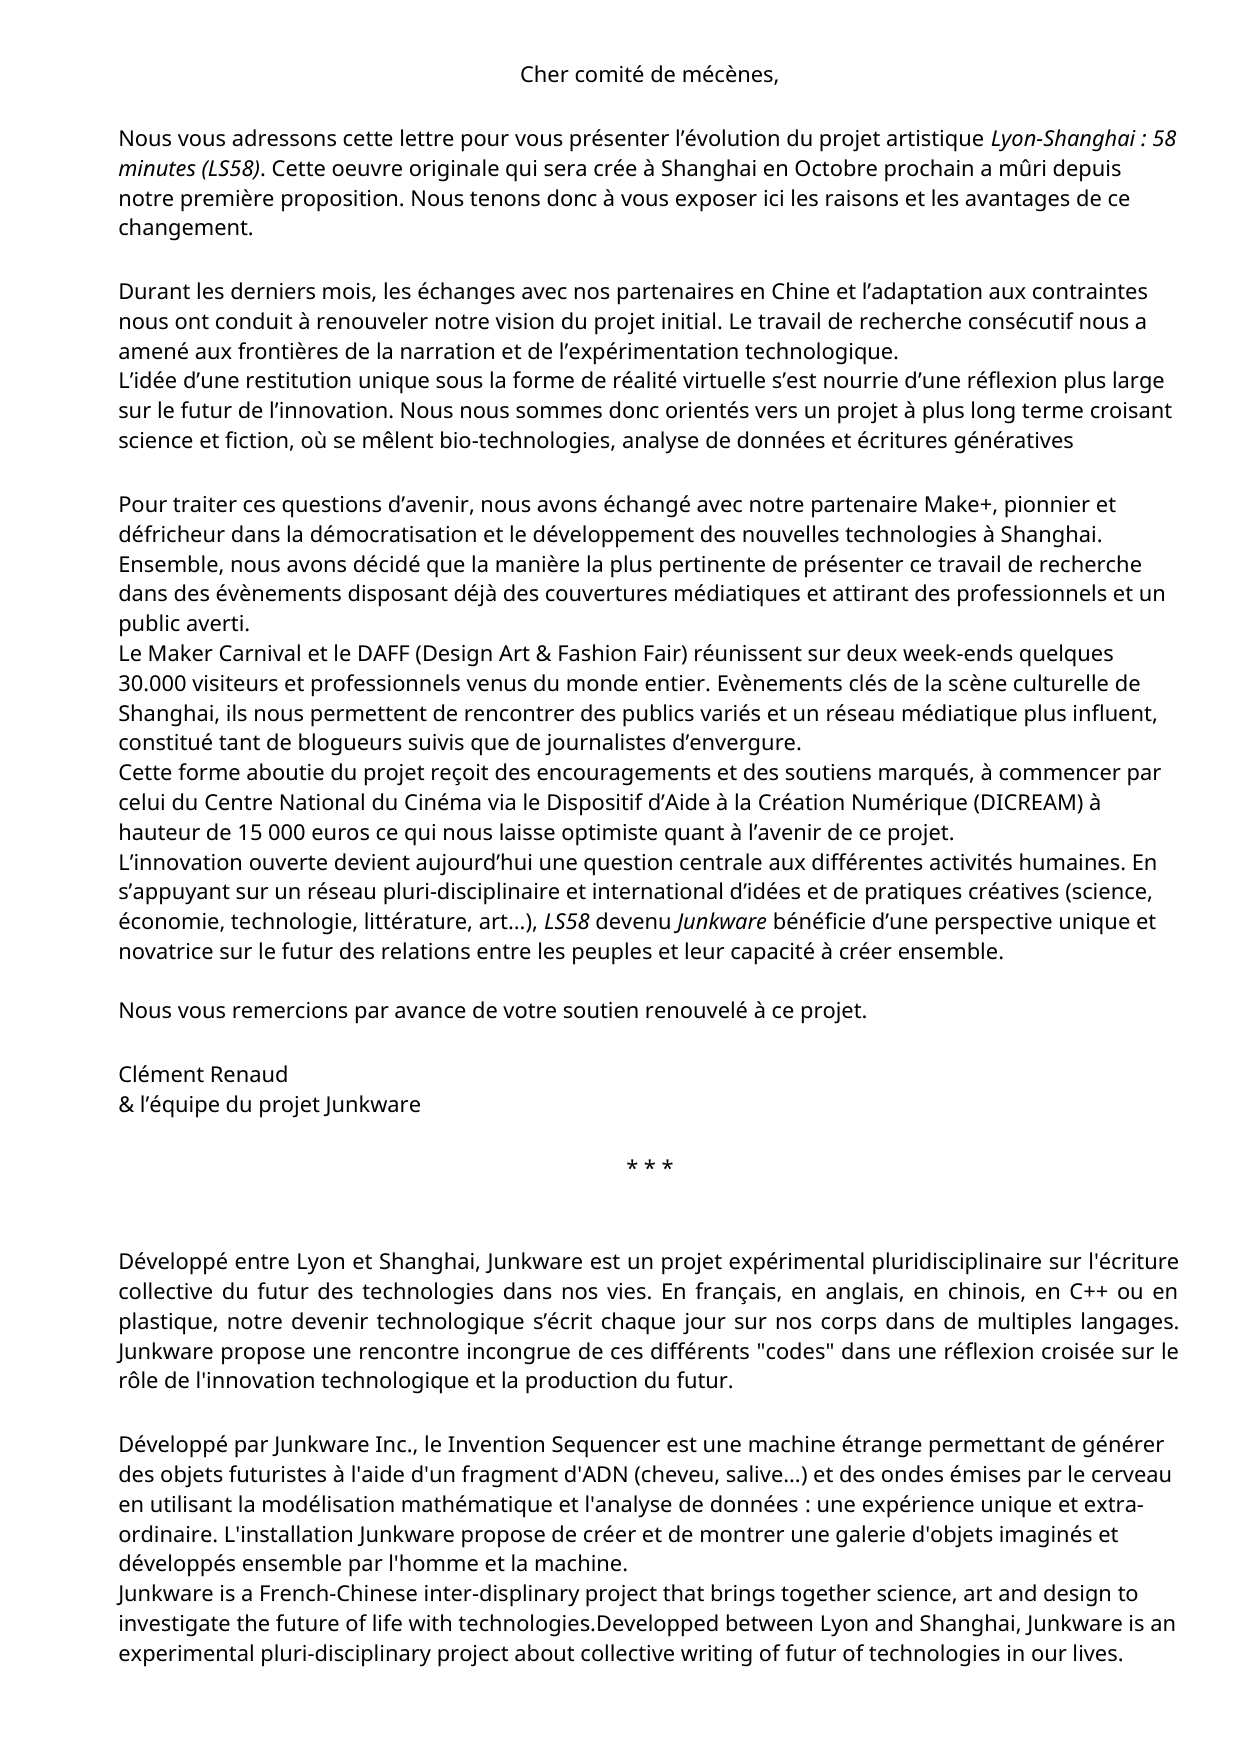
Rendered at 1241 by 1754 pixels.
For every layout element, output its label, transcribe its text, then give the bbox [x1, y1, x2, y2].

text Cette forme aboutie du projet reçoit des encouragements et des soutiens marqués, à commencer par celui du Centre National du Cinéma via le Dispositif d’Aide à la Création Numérique (DICREAM) à hauteur de 15 000 euros ce qui nous laisse optimiste quant à l’avenir de ce projet. [118, 757, 1181, 846]
text Nous vous adressons cette lettre pour vous présenter l’évolution du projet artistique Lyon-Shanghai : 58 minutes (LS58). Cette oeuvre originale qui sera crée à Shanghai en Octobre prochain a mûri depuis notre première proposition. Nous tenons donc à vous exposer ici les raisons et les avantages de ce changement. [118, 123, 1181, 242]
text Pour traiter ces questions d’avenir, nous avons échangé avec notre partenaire Make+, pionnier et défricheur dans la démocratisation et le développement des nouvelles technologies à Shanghai. Ensemble, nous avons décidé que la manière la plus pertinente de présenter ce travail de recherche dans des évènements disposant déjà des couvertures médiatiques et attirant des professionnels et un public averti. [118, 489, 1181, 638]
text Le Maker Carnival et le DAFF (Design Art & Fashion Fair) réunissent sur deux week-ends quelques 30.000 visiteurs et professionnels venus du monde entier. Evènements clés de la scène culturelle de Shanghai, ils nous permettent de rencontrer des publics variés et un réseau médiatique plus influent, constitué tant de blogueurs suivis que de journalistes d’envergure. [118, 638, 1181, 757]
text Développé par Junkware Inc., le Invention Sequencer est une machine étrange permettant de générer des objets futuristes à l'aide d'un fragment d'ADN (cheveu, salive...) et des ondes émises par le cerveau en utilisant la modélisation mathématique et l'analyse de données : une expérience unique et extra-ordinaire. L'installation Junkware propose de créer et de montrer une galerie d'objets imaginés et développés ensemble par l'homme et la machine. [118, 1429, 1181, 1578]
text Développé entre Lyon et Shanghai, Junkware est un projet expérimental pluridisciplinaire sur l'écriture collective du futur des technologies dans nos vies. En français, en anglais, en chinois, en C++ ou en plastique, notre devenir technologique s’écrit chaque jour sur nos corps dans de multiples langages. Junkware propose une rencontre incongrue de ces différents "codes" dans une réflexion croisée sur le rôle de l'innovation technologique et la production du futur. [118, 1246, 1181, 1395]
text & l’équipe du projet Junkware [118, 1089, 1181, 1119]
text * * * [118, 1153, 1181, 1183]
text Nous vous remercions par avance de votre soutien renouvelé à ce projet. [118, 995, 1181, 1025]
text L’innovation ouverte devient aujourd’hui une question centrale aux différentes activités humaines. En s’appuyant sur un réseau pluri-disciplinaire et international d’idées et de pratiques créatives (science, économie, technologie, littérature, art...), LS58 devenu Junkware bénéficie d’une perspective unique et novatrice sur le futur des relations entre les peuples et leur capacité à créer ensemble. [118, 846, 1181, 966]
text L’idée d’une restitution unique sous la forme de réalité virtuelle s’est nourrie d’une réflexion plus large sur le futur de l’innovation. Nous nous sommes donc orientés vers un projet à plus long terme croisant science et fiction, où se mêlent bio-technologies, analyse de données et écritures génératives [118, 366, 1181, 455]
text Clément Renaud [118, 1059, 1181, 1089]
text Durant les derniers mois, les échanges avec nos partenaires en Chine et l’adaptation aux contraintes nous ont conduit à renouveler notre vision du projet initial. Le travail de recherche consécutif nous a amené aux frontières de la narration et de l’expérimentation technologique. [118, 276, 1181, 366]
text Junkware is a French-Chinese inter-displinary project that brings together science, art and design to investigate the future of life with technologies.Developped between Lyon and Shanghai, Junkware is an experimental pluri-disciplinary project about collective writing of futur of technologies in our lives. [118, 1578, 1181, 1668]
text Cher comité de mécènes, [118, 59, 1181, 89]
